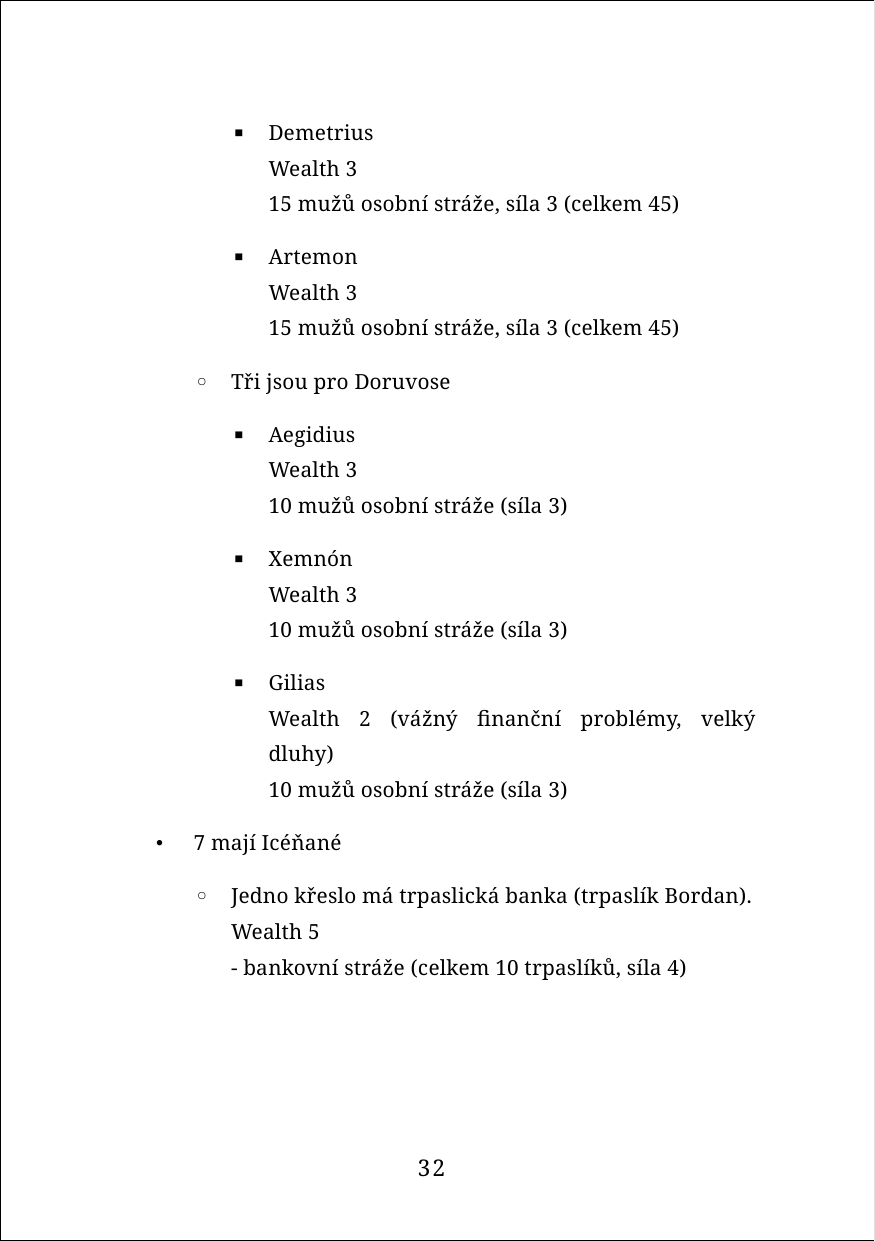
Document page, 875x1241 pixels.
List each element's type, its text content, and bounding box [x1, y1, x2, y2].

list Tři jsou pro Doruvose [193, 367, 756, 395]
list Xemnón Wealth 3 10 mužů osobní stráže (síla 3) [231, 544, 756, 644]
list Gilias Wealth 2 (vážný finanční problémy, velký dluhy) 10 mužů osobní stráže (síla 3) [231, 668, 756, 803]
list Artemon Wealth 3 15 mužů osobní stráže, síla 3 (celkem 45) [231, 242, 756, 342]
list Aegidius Wealth 3 10 mužů osobní stráže (síla 3) [231, 420, 756, 519]
list Jedno křeslo má trpaslická banka (trpaslík Bordan). Wealth 5 - bankovní stráže (celkem 10 trpaslíků, síla 4) [193, 882, 756, 981]
list Demetrius Wealth 3 15 mužů osobní stráže, síla 3 (celkem 45) [231, 118, 756, 218]
list 7 mají Icéňané [156, 828, 756, 857]
